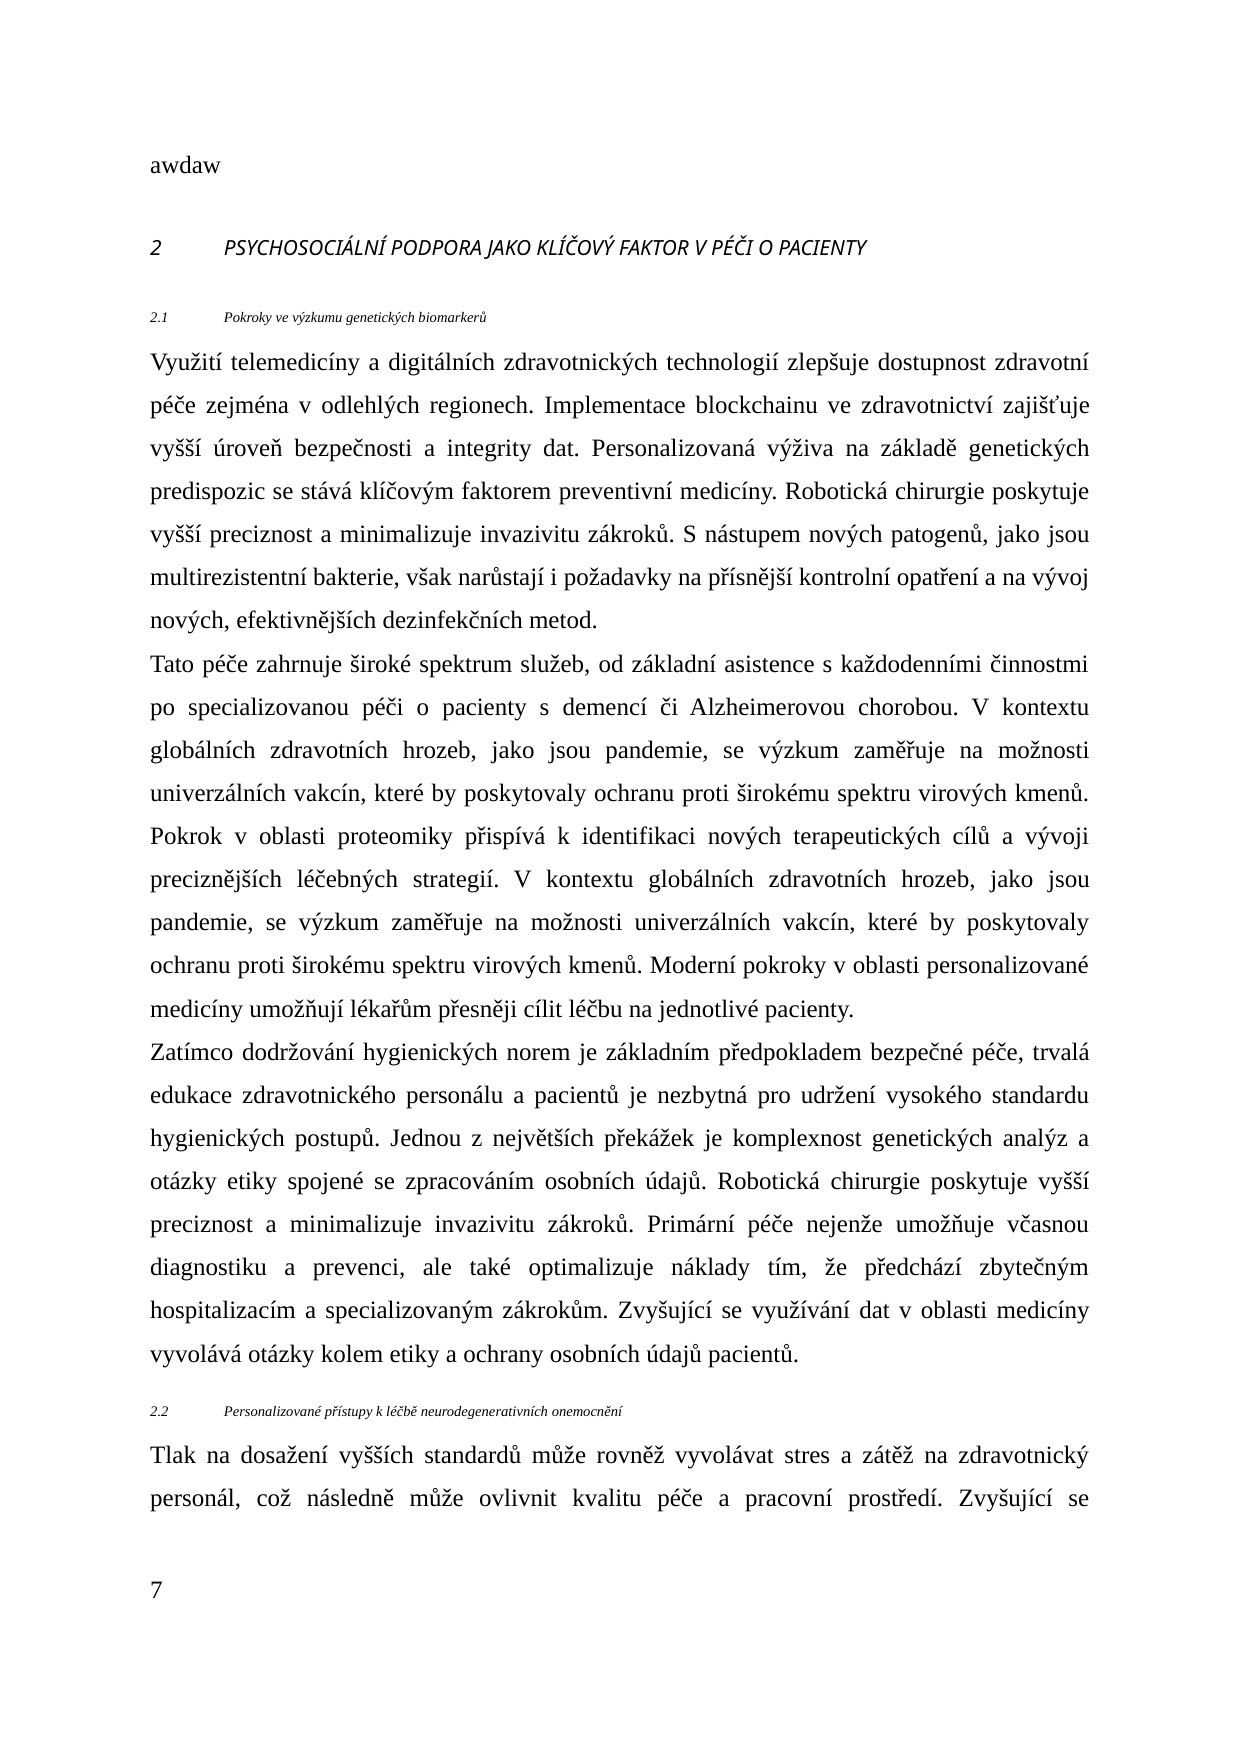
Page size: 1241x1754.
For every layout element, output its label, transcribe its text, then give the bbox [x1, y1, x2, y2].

text Tato péče zahrnuje široké spektrum služeb, od základní asistence s každodenními činnostmi po specializovanou péči o pacienty s demencí či Alzheimerovou chorobou. V kontextu globálních zdravotních hrozeb, jako jsou pandemie, se výzkum zaměřuje na možnosti univerzálních vakcín, které by poskytovaly ochranu proti širokému spektru virových kmenů. Pokrok v oblasti proteomiky přispívá k identifikaci nových terapeutických cílů a vývoji preciznějších léčebných strategií. V kontextu globálních zdravotních hrozeb, jako jsou pandemie, se výzkum zaměřuje na možnosti univerzálních vakcín, které by poskytovaly ochranu proti širokému spektru virových kmenů. Moderní pokroky v oblasti personalizované medicíny umožňují lékařům přesněji cílit léčbu na jednotlivé pacienty. [150, 649, 1090, 1022]
subtitle Personalizované přístupy k léčbě neurodegenerativních onemocnění [150, 1403, 1090, 1419]
text Tlak na dosažení vyšších standardů může rovněž vyvolávat stres a zátěž na zdravotnický personál, což následně může ovlivnit kvalitu péče a pracovní prostředí. Zvyšující se [150, 1440, 1090, 1512]
text Využití telemedicíny a digitálních zdravotnických technologií zlepšuje dostupnost zdravotní péče zejména v odlehlých regionech. Implementace blockchainu ve zdravotnictví zajišťuje vyšší úroveň bezpečnosti a integrity dat. Personalizovaná výživa na základě genetických predispozic se stává klíčovým faktorem preventivní medicíny. Robotická chirurgie poskytuje vyšší preciznost a minimalizuje invazivitu zákroků. S nástupem nových patogenů, jako jsou multirezistentní bakterie, však narůstají i požadavky na přísnější kontrolní opatření a na vývoj nových, efektivnějších dezinfekčních metod. [150, 347, 1090, 634]
subtitle Psychosociální podpora jako klíčový faktor v péči o pacienty [150, 233, 1090, 262]
text Zatímco dodržování hygienických norem je základním předpokladem bezpečné péče, trvalá edukace zdravotnického personálu a pacientů je nezbytná pro udržení vysokého standardu hygienických postupů. Jednou z největších překážek je komplexnost genetických analýz a otázky etiky spojené se zpracováním osobních údajů. Robotická chirurgie poskytuje vyšší preciznost a minimalizuje invazivitu zákroků. Primární péče nejenže umožňuje včasnou diagnostiku a prevenci, ale také optimalizuje náklady tím, že předchází zbytečným hospitalizacím a specializovaným zákrokům. Zvyšující se využívání dat v oblasti medicíny vyvolává otázky kolem etiky a ochrany osobních údajů pacientů. [150, 1037, 1090, 1367]
subtitle Pokroky ve výzkumu genetických biomarkerů [150, 309, 1090, 326]
